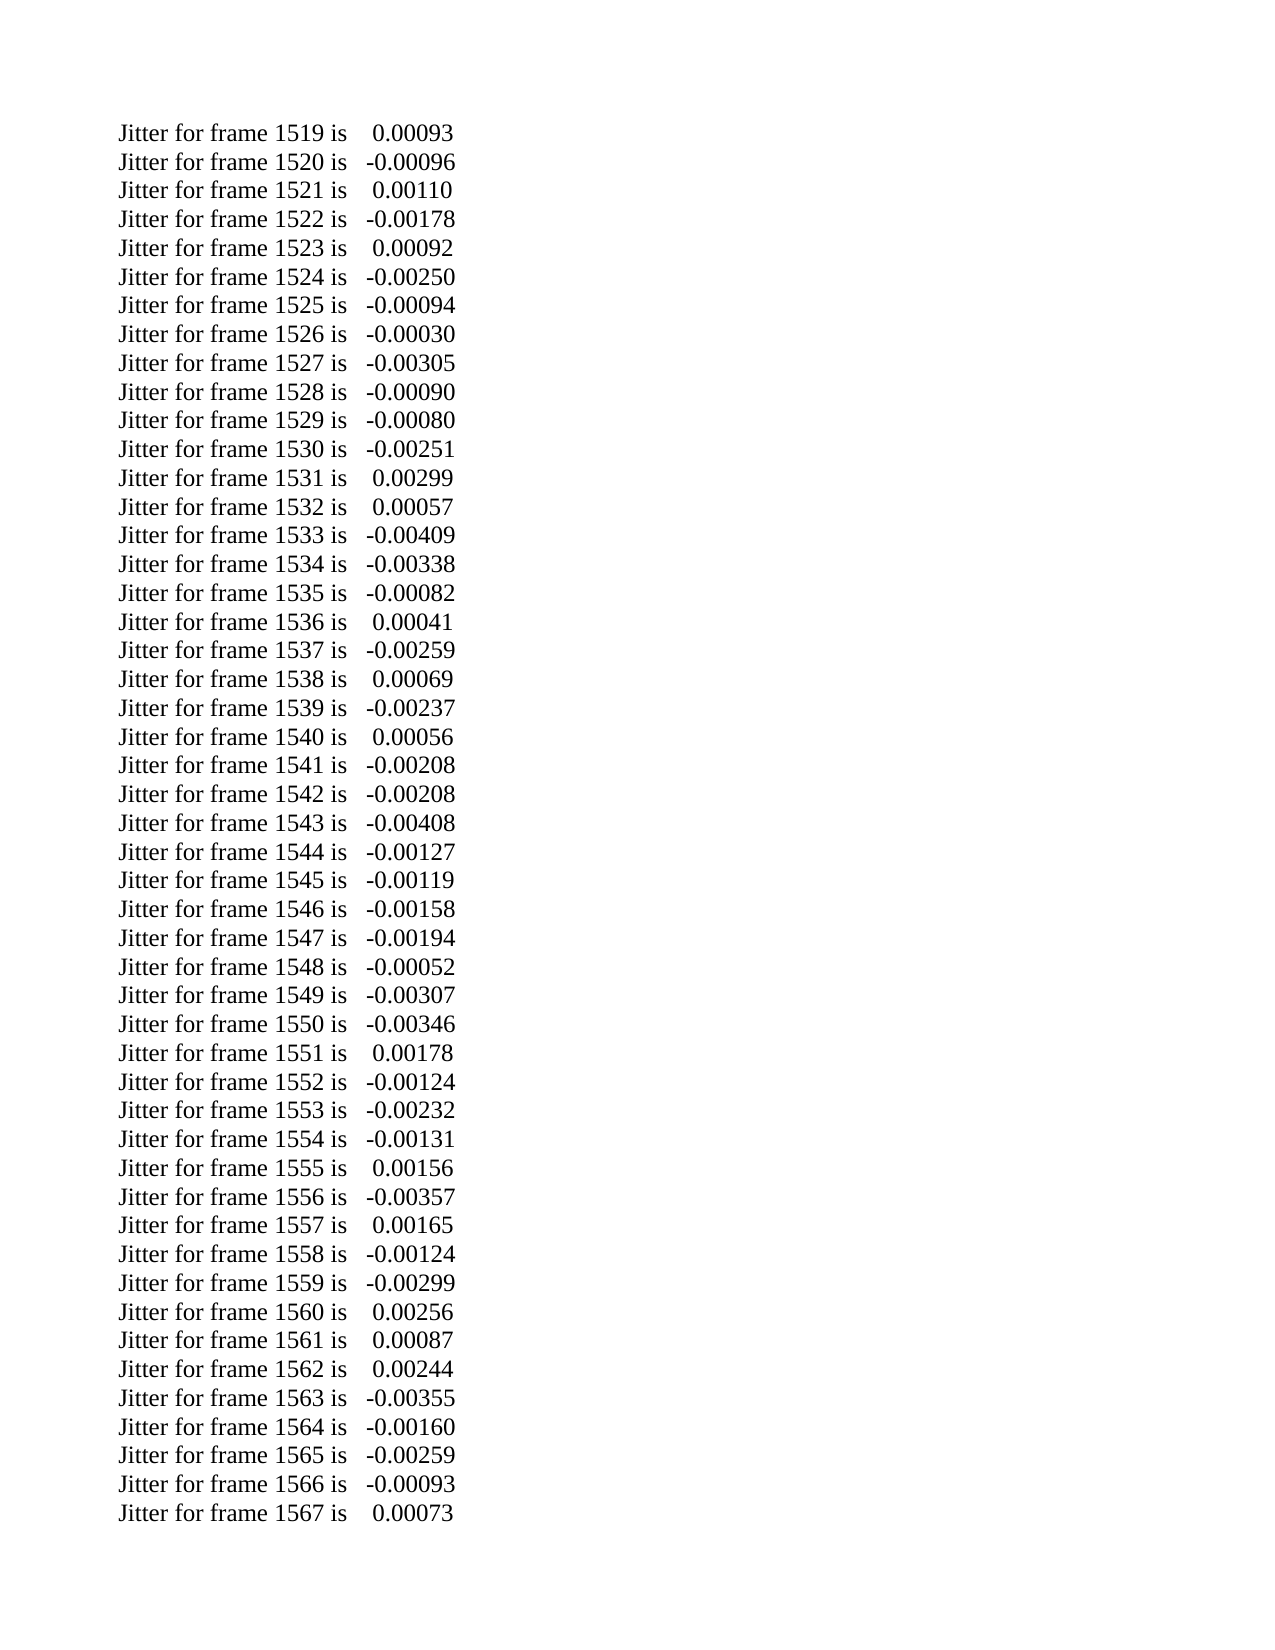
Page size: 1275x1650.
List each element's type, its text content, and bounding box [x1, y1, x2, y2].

text Jitter for frame 1542 is -0.00208 [118, 779, 1157, 808]
text Jitter for frame 1533 is -0.00409 [118, 521, 1157, 549]
text Jitter for frame 1540 is 0.00056 [118, 722, 1157, 751]
text Jitter for frame 1565 is -0.00259 [118, 1441, 1157, 1469]
text Jitter for frame 1551 is 0.00178 [118, 1038, 1157, 1067]
text Jitter for frame 1541 is -0.00208 [118, 751, 1157, 779]
text Jitter for frame 1527 is -0.00305 [118, 348, 1157, 377]
text Jitter for frame 1553 is -0.00232 [118, 1096, 1157, 1124]
text Jitter for frame 1554 is -0.00131 [118, 1124, 1157, 1153]
text Jitter for frame 1530 is -0.00251 [118, 434, 1157, 463]
text Jitter for frame 1563 is -0.00355 [118, 1383, 1157, 1412]
text Jitter for frame 1529 is -0.00080 [118, 406, 1157, 434]
text Jitter for frame 1544 is -0.00127 [118, 837, 1157, 866]
text Jitter for frame 1519 is 0.00093 [118, 118, 1157, 147]
text Jitter for frame 1555 is 0.00156 [118, 1153, 1157, 1182]
text Jitter for frame 1532 is 0.00057 [118, 492, 1157, 521]
text Jitter for frame 1523 is 0.00092 [118, 233, 1157, 262]
text Jitter for frame 1558 is -0.00124 [118, 1239, 1157, 1268]
text Jitter for frame 1561 is 0.00087 [118, 1326, 1157, 1354]
text Jitter for frame 1546 is -0.00158 [118, 894, 1157, 923]
text Jitter for frame 1564 is -0.00160 [118, 1412, 1157, 1441]
text Jitter for frame 1528 is -0.00090 [118, 377, 1157, 406]
text Jitter for frame 1545 is -0.00119 [118, 866, 1157, 894]
text Jitter for frame 1536 is 0.00041 [118, 607, 1157, 636]
text Jitter for frame 1524 is -0.00250 [118, 262, 1157, 291]
text Jitter for frame 1547 is -0.00194 [118, 923, 1157, 952]
text Jitter for frame 1550 is -0.00346 [118, 1009, 1157, 1038]
text Jitter for frame 1557 is 0.00165 [118, 1211, 1157, 1239]
text Jitter for frame 1522 is -0.00178 [118, 204, 1157, 233]
text Jitter for frame 1535 is -0.00082 [118, 578, 1157, 607]
text Jitter for frame 1562 is 0.00244 [118, 1354, 1157, 1383]
text Jitter for frame 1534 is -0.00338 [118, 549, 1157, 578]
text Jitter for frame 1560 is 0.00256 [118, 1297, 1157, 1326]
text Jitter for frame 1552 is -0.00124 [118, 1067, 1157, 1096]
text Jitter for frame 1566 is -0.00093 [118, 1469, 1157, 1498]
text Jitter for frame 1549 is -0.00307 [118, 981, 1157, 1009]
text Jitter for frame 1520 is -0.00096 [118, 147, 1157, 176]
text Jitter for frame 1567 is 0.00073 [118, 1498, 1157, 1527]
text Jitter for frame 1559 is -0.00299 [118, 1268, 1157, 1297]
text Jitter for frame 1556 is -0.00357 [118, 1182, 1157, 1211]
text Jitter for frame 1521 is 0.00110 [118, 176, 1157, 204]
text Jitter for frame 1548 is -0.00052 [118, 952, 1157, 981]
text Jitter for frame 1526 is -0.00030 [118, 319, 1157, 348]
text Jitter for frame 1531 is 0.00299 [118, 463, 1157, 492]
text Jitter for frame 1543 is -0.00408 [118, 808, 1157, 837]
text Jitter for frame 1538 is 0.00069 [118, 664, 1157, 693]
text Jitter for frame 1539 is -0.00237 [118, 693, 1157, 722]
text Jitter for frame 1537 is -0.00259 [118, 636, 1157, 664]
text Jitter for frame 1525 is -0.00094 [118, 291, 1157, 319]
